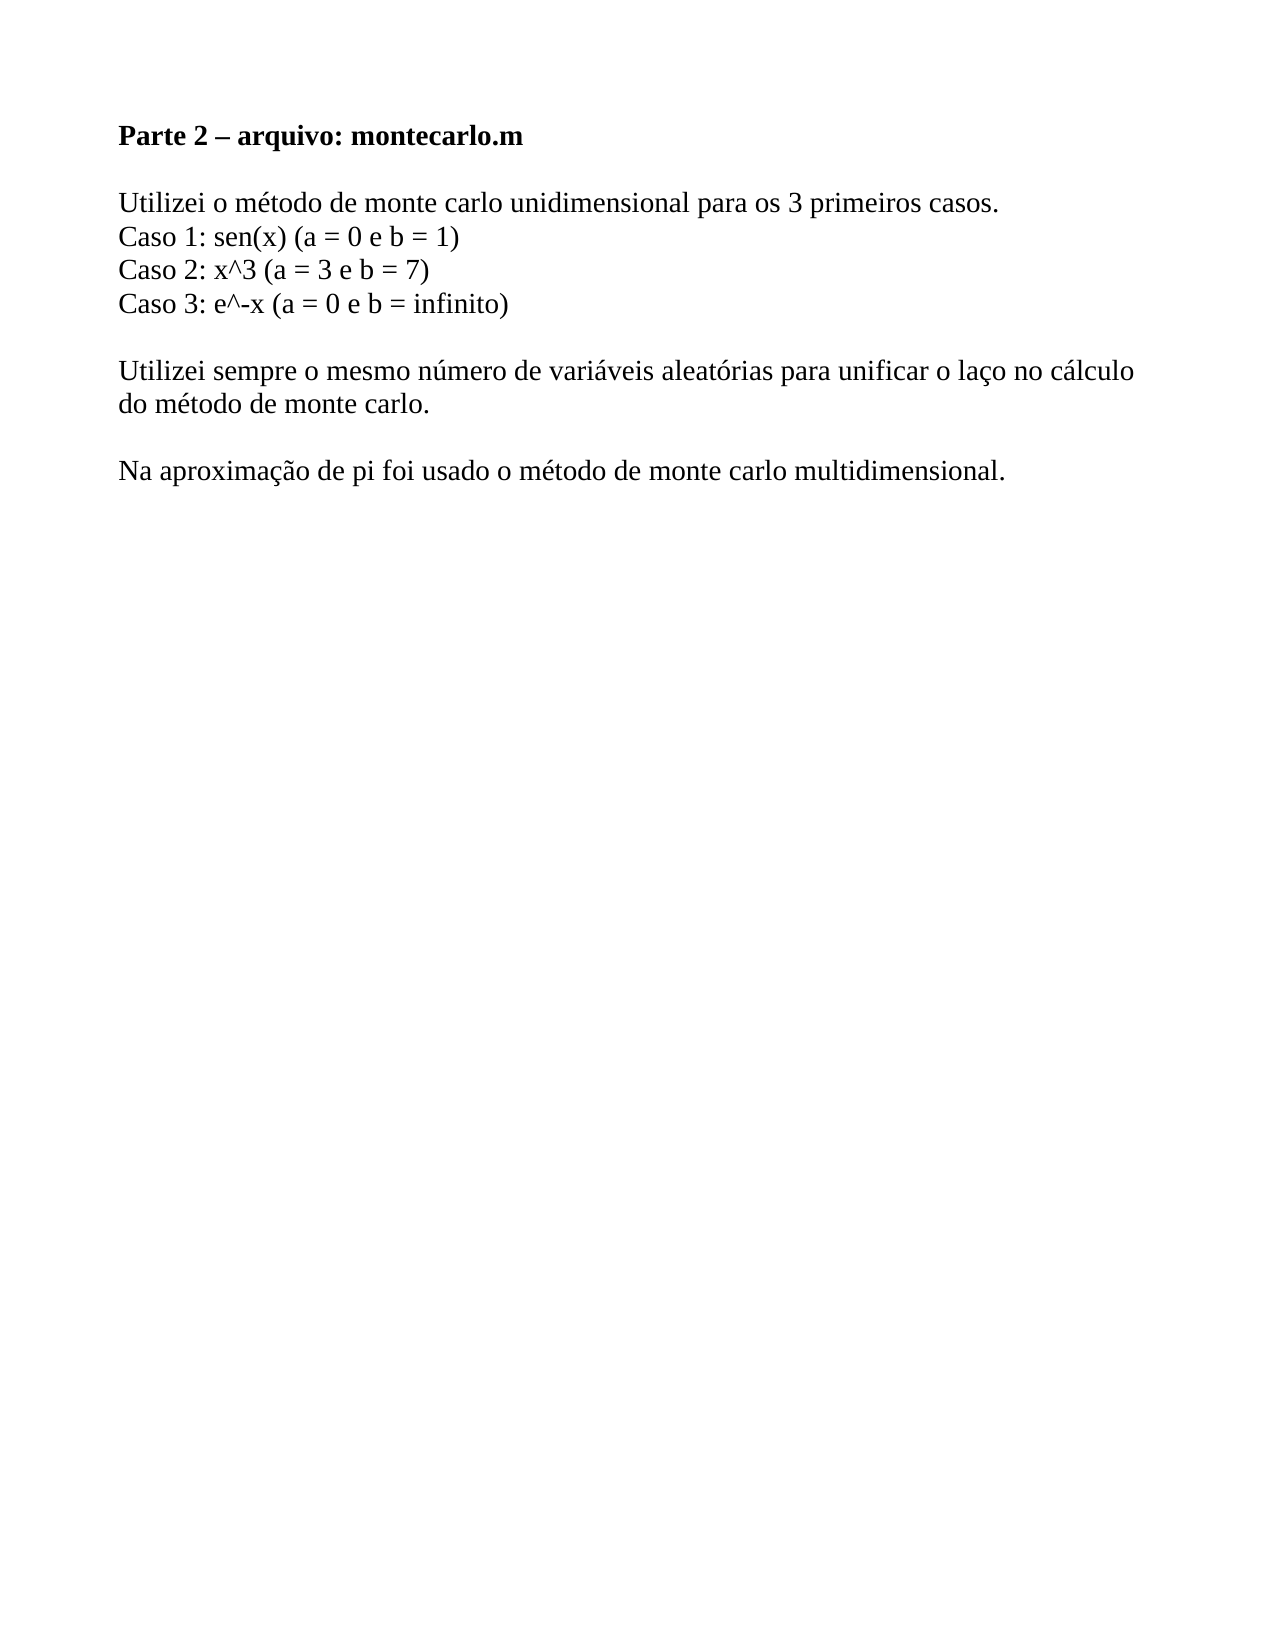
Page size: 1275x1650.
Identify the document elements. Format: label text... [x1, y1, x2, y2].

text Parte 2 – arquivo: montecarlo.m [118, 118, 1157, 152]
text Caso 3: e^-x (a = 0 e b = infinito) [118, 286, 1157, 319]
text Utilizei o método de monte carlo unidimensional para os 3 primeiros casos. [118, 185, 1157, 219]
text Caso 1: sen(x) (a = 0 e b = 1) [118, 219, 1157, 252]
text Caso 2: x^3 (a = 3 e b = 7) [118, 252, 1157, 286]
text Utilizei sempre o mesmo número de variáveis aleatórias para unificar o laço no cálculo do método de monte carlo. [118, 353, 1157, 420]
text Na aproximação de pi foi usado o método de monte carlo multidimensional. [118, 453, 1157, 487]
